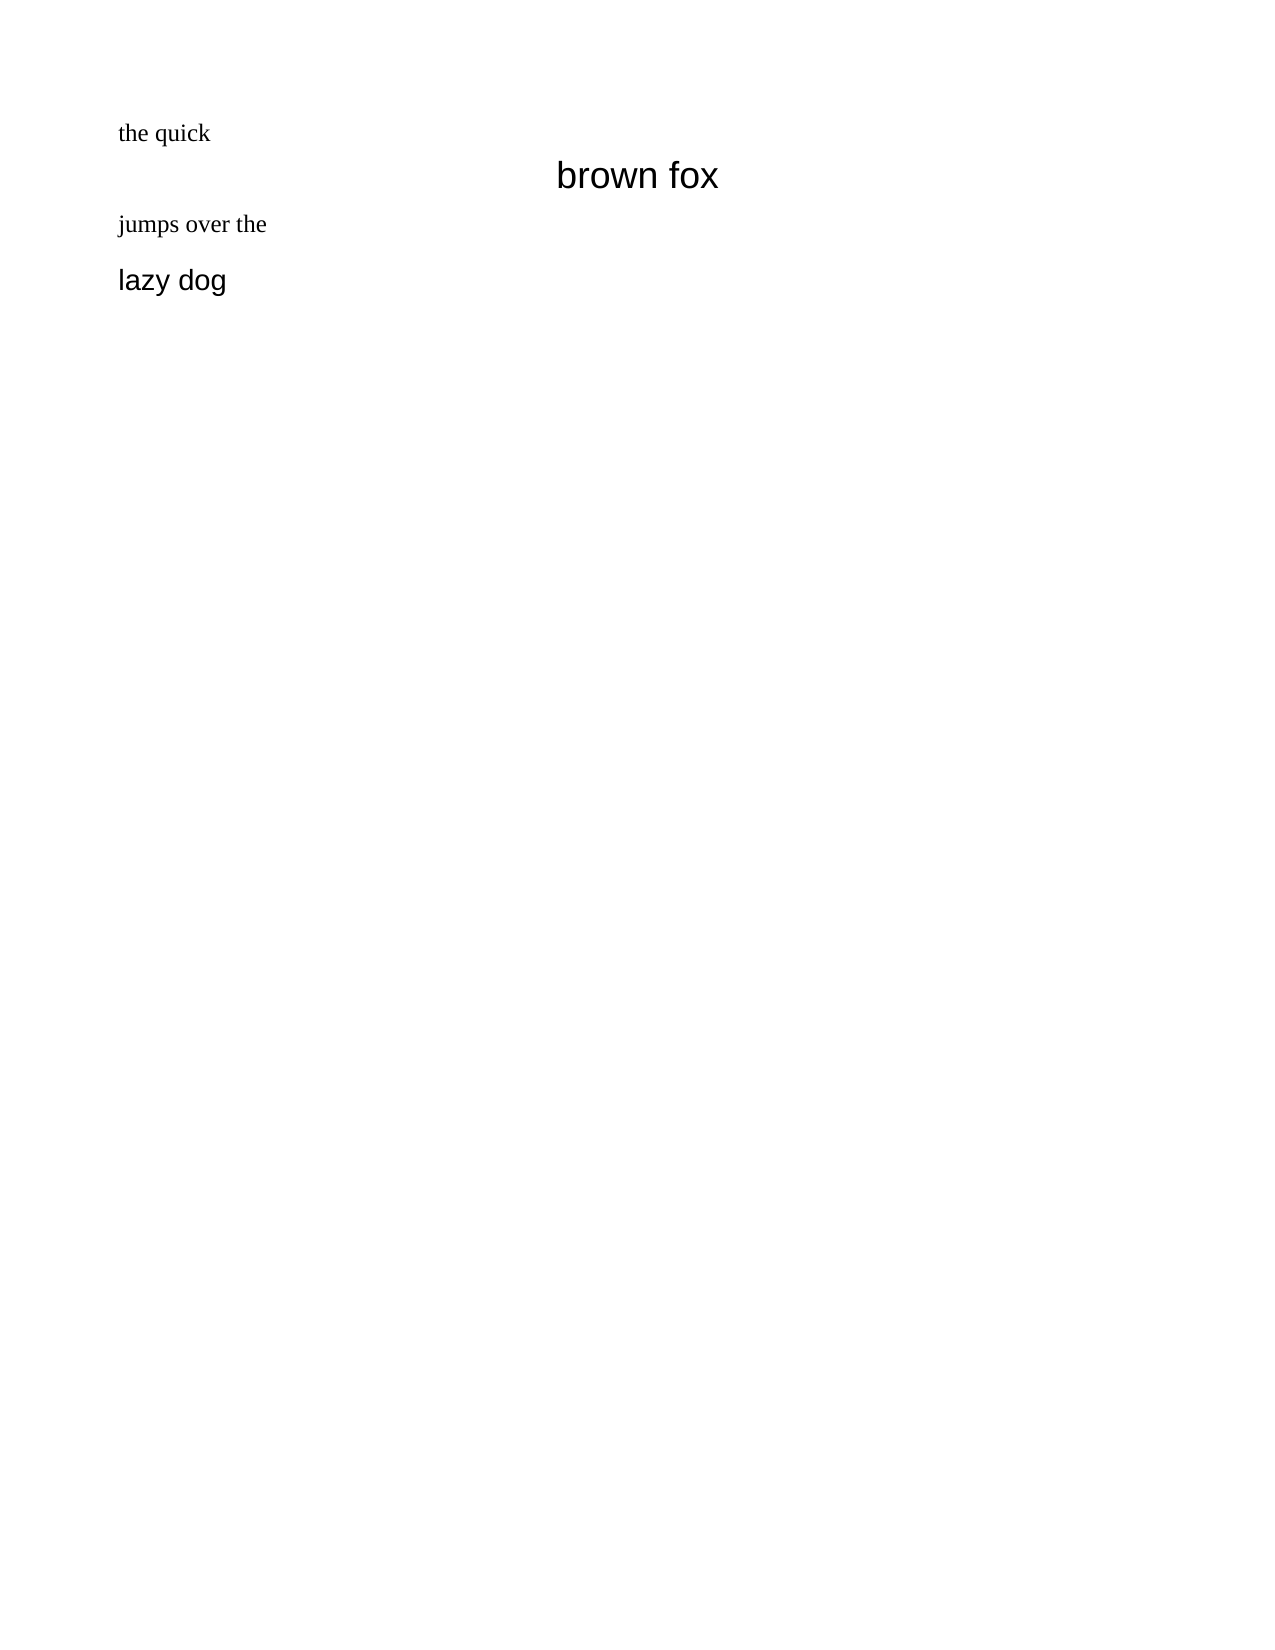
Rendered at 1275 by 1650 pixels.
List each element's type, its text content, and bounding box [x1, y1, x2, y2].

text jumps over the [118, 209, 1157, 237]
text the quick [118, 118, 1157, 147]
subtitle brown fox [118, 153, 1157, 196]
subtitle lazy dog [118, 262, 1157, 296]
